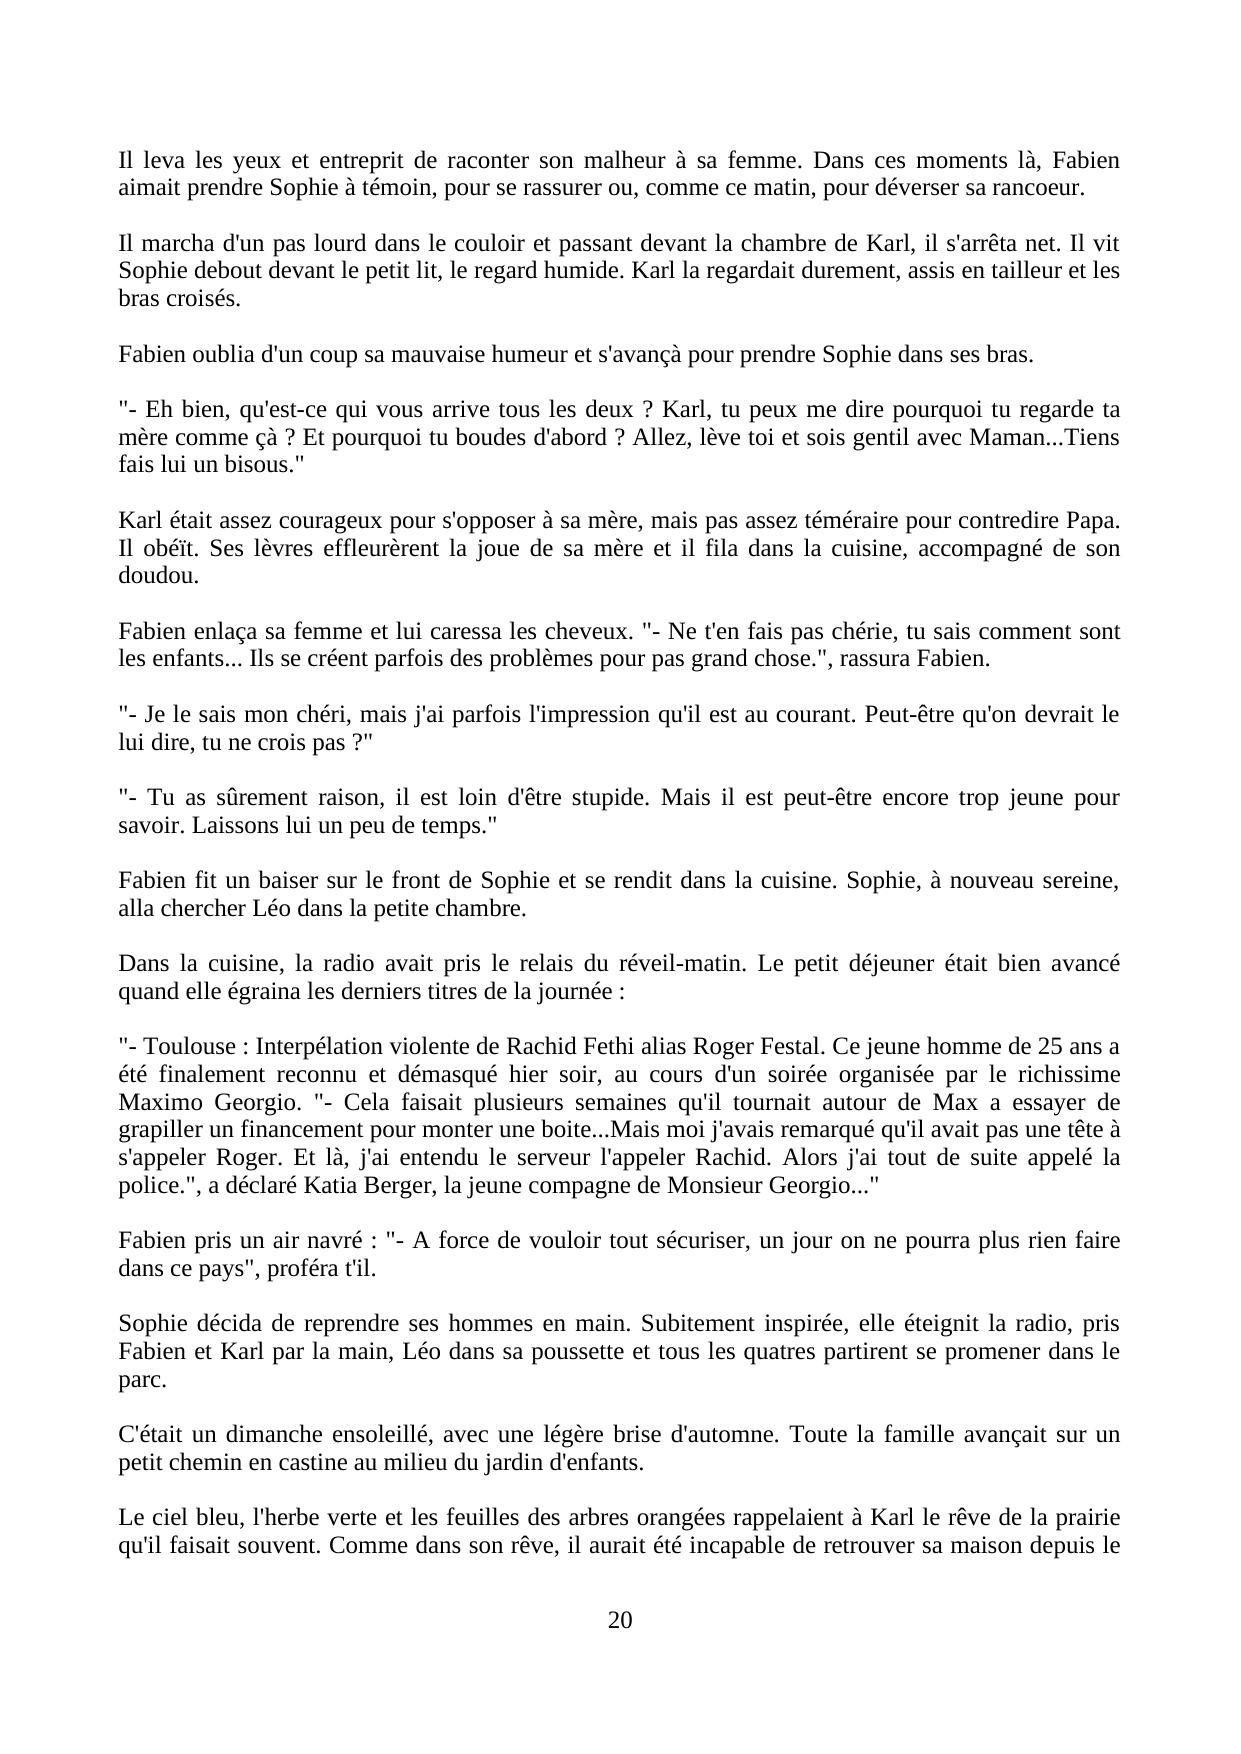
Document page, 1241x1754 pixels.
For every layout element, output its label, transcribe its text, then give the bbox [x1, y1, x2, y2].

text Karl était assez courageux pour s'opposer à sa mère, mais pas assez téméraire pour contredire Papa. Il obéït. Ses lèvres effleurèrent la joue de sa mère et il fila dans la cuisine, accompagné de son doudou. [118, 506, 1122, 589]
text Fabien oublia d'un coup sa mauvaise humeur et s'avançà pour prendre Sophie dans ses bras. [118, 340, 1122, 367]
text Il leva les yeux et entreprit de raconter son malheur à sa femme. Dans ces moments là, Fabien aimait prendre Sophie à témoin, pour se rassurer ou, comme ce matin, pour déverser sa rancoeur. [118, 146, 1122, 201]
text "- Tu as sûrement raison, il est loin d'être stupide. Mais il est peut-être encore trop jeune pour savoir. Laissons lui un peu de temps." [118, 783, 1122, 838]
text "- Eh bien, qu'est-ce qui vous arrive tous les deux ? Karl, tu peux me dire pourquoi tu regarde ta mère comme çà ? Et pourquoi tu boudes d'abord ? Allez, lève toi et sois gentil avec Maman...Tiens fais lui un bisous." [118, 395, 1122, 478]
text Dans la cuisine, la radio avait pris le relais du réveil-matin. Le petit déjeuner était bien avancé quand elle égraina les derniers titres de la journée : [118, 949, 1122, 1005]
text Fabien fit un baiser sur le front de Sophie et se rendit dans la cuisine. Sophie, à nouveau sereine, alla chercher Léo dans la petite chambre. [118, 866, 1122, 922]
text Fabien pris un air navré : "- A force de vouloir tout sécuriser, un jour on ne pourra plus rien faire dans ce pays", proféra t'il. [118, 1226, 1122, 1282]
text Il marcha d'un pas lourd dans le couloir et passant devant la chambre de Karl, il s'arrêta net. Il vit Sophie debout devant le petit lit, le regard humide. Karl la regardait durement, assis en tailleur et les bras croisés. [118, 229, 1122, 312]
text Le ciel bleu, l'herbe verte et les feuilles des arbres orangées rappelaient à Karl le rêve de la prairie qu'il faisait souvent. Comme dans son rêve, il aurait été incapable de retrouver sa maison depuis le [118, 1503, 1122, 1559]
text "- Toulouse : Interpélation violente de Rachid Fethi alias Roger Festal. Ce jeune homme de 25 ans a été finalement reconnu et démasqué hier soir, au cours d'un soirée organisée par le richissime Maximo Georgio. "- Cela faisait plusieurs semaines qu'il tournait autour de Max a essayer de grapiller un financement pour monter une boite...Mais moi j'avais remarqué qu'il avait pas une tête à s'appeler Roger. Et là, j'ai entendu le serveur l'appeler Rachid. Alors j'ai tout de suite appelé la police.", a déclaré Katia Berger, la jeune compagne de Monsieur Georgio..." [118, 1032, 1122, 1199]
text Fabien enlaça sa femme et lui caressa les cheveux. "- Ne t'en fais pas chérie, tu sais comment sont les enfants... Ils se créent parfois des problèmes pour pas grand chose.", rassura Fabien. [118, 617, 1122, 672]
text C'était un dimanche ensoleillé, avec une légère brise d'automne. Toute la famille avançait sur un petit chemin en castine au milieu du jardin d'enfants. [118, 1420, 1122, 1476]
text Sophie décida de reprendre ses hommes en main. Subitement inspirée, elle éteignit la radio, pris Fabien et Karl par la main, Léo dans sa poussette et tous les quatres partirent se promener dans le parc. [118, 1309, 1122, 1393]
text "- Je le sais mon chéri, mais j'ai parfois l'impression qu'il est au courant. Peut-être qu'on devrait le lui dire, tu ne crois pas ?" [118, 700, 1122, 755]
